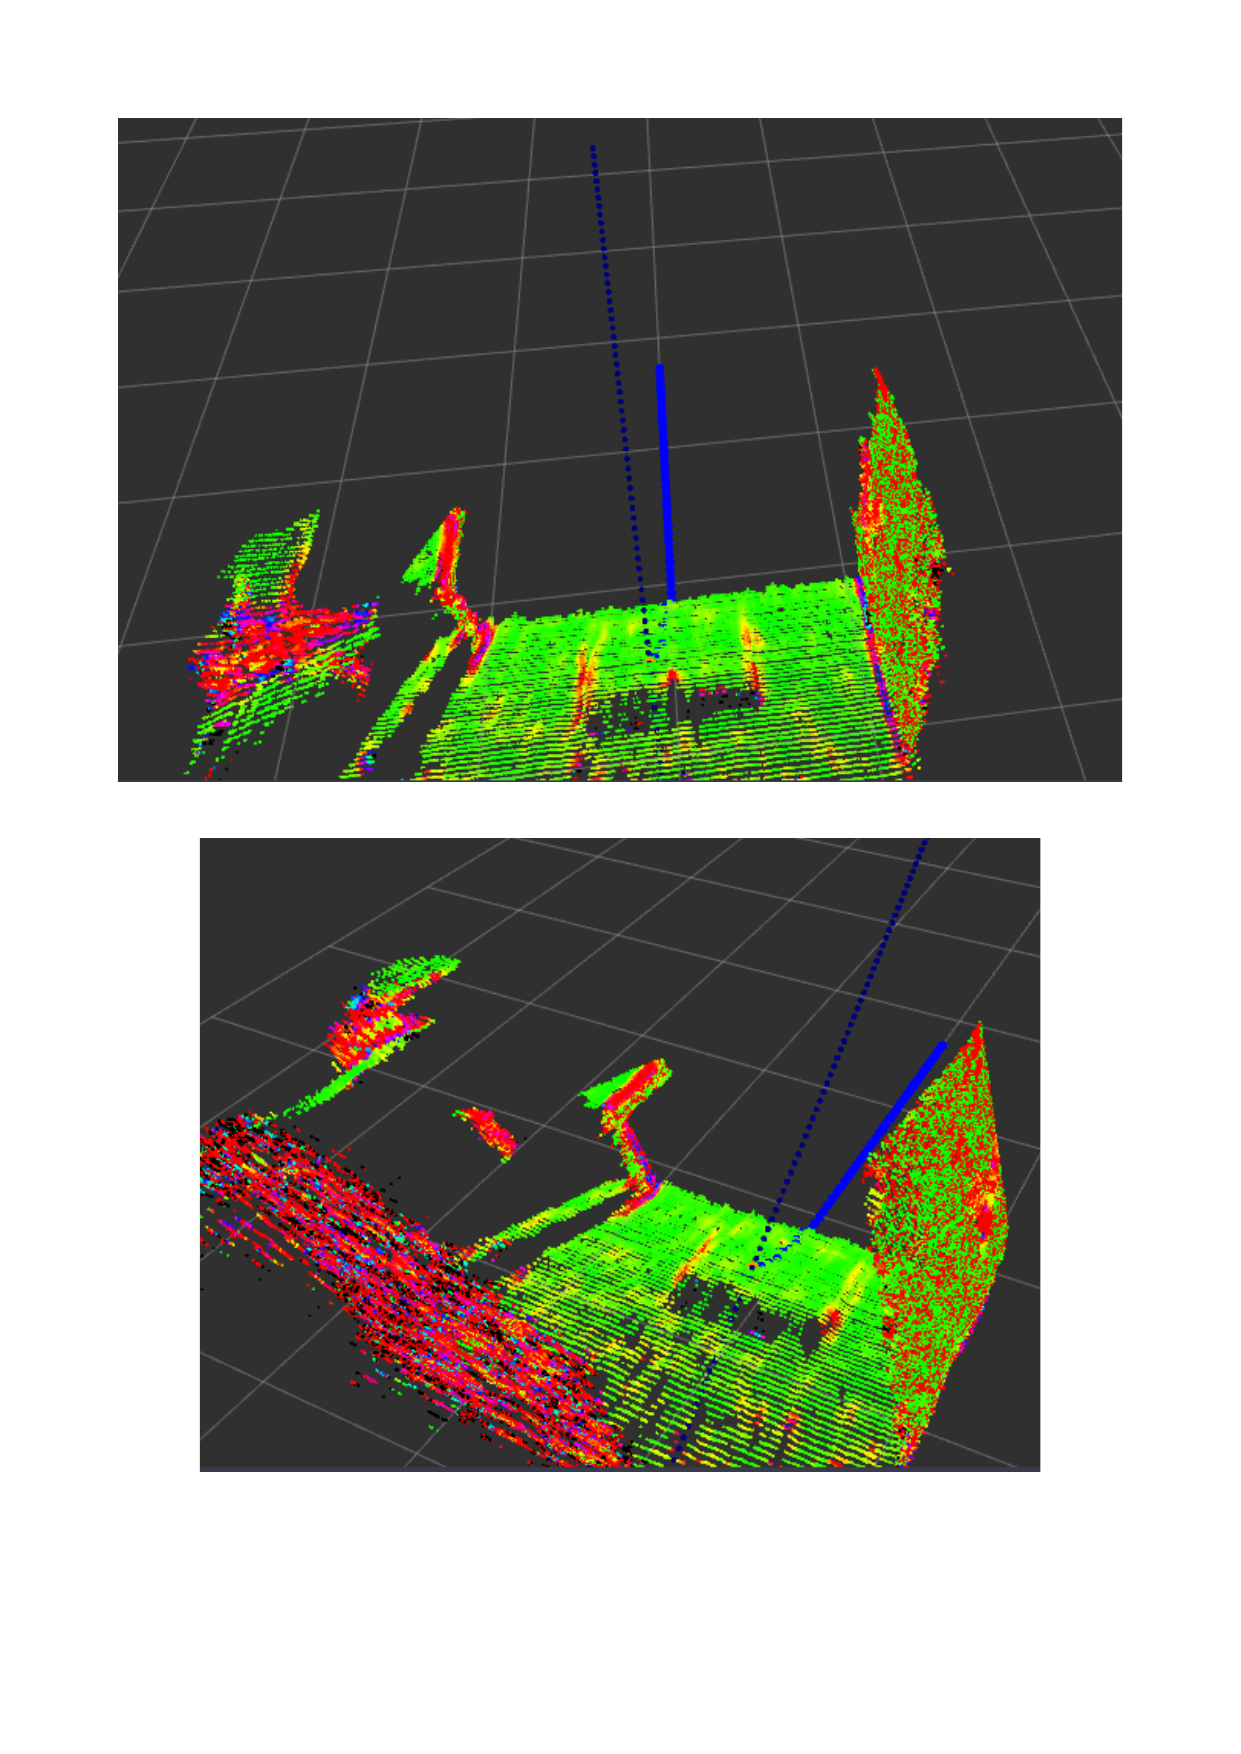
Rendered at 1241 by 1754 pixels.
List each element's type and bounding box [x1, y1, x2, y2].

picture [118, 118, 1123, 782]
picture [199, 838, 1041, 1472]
